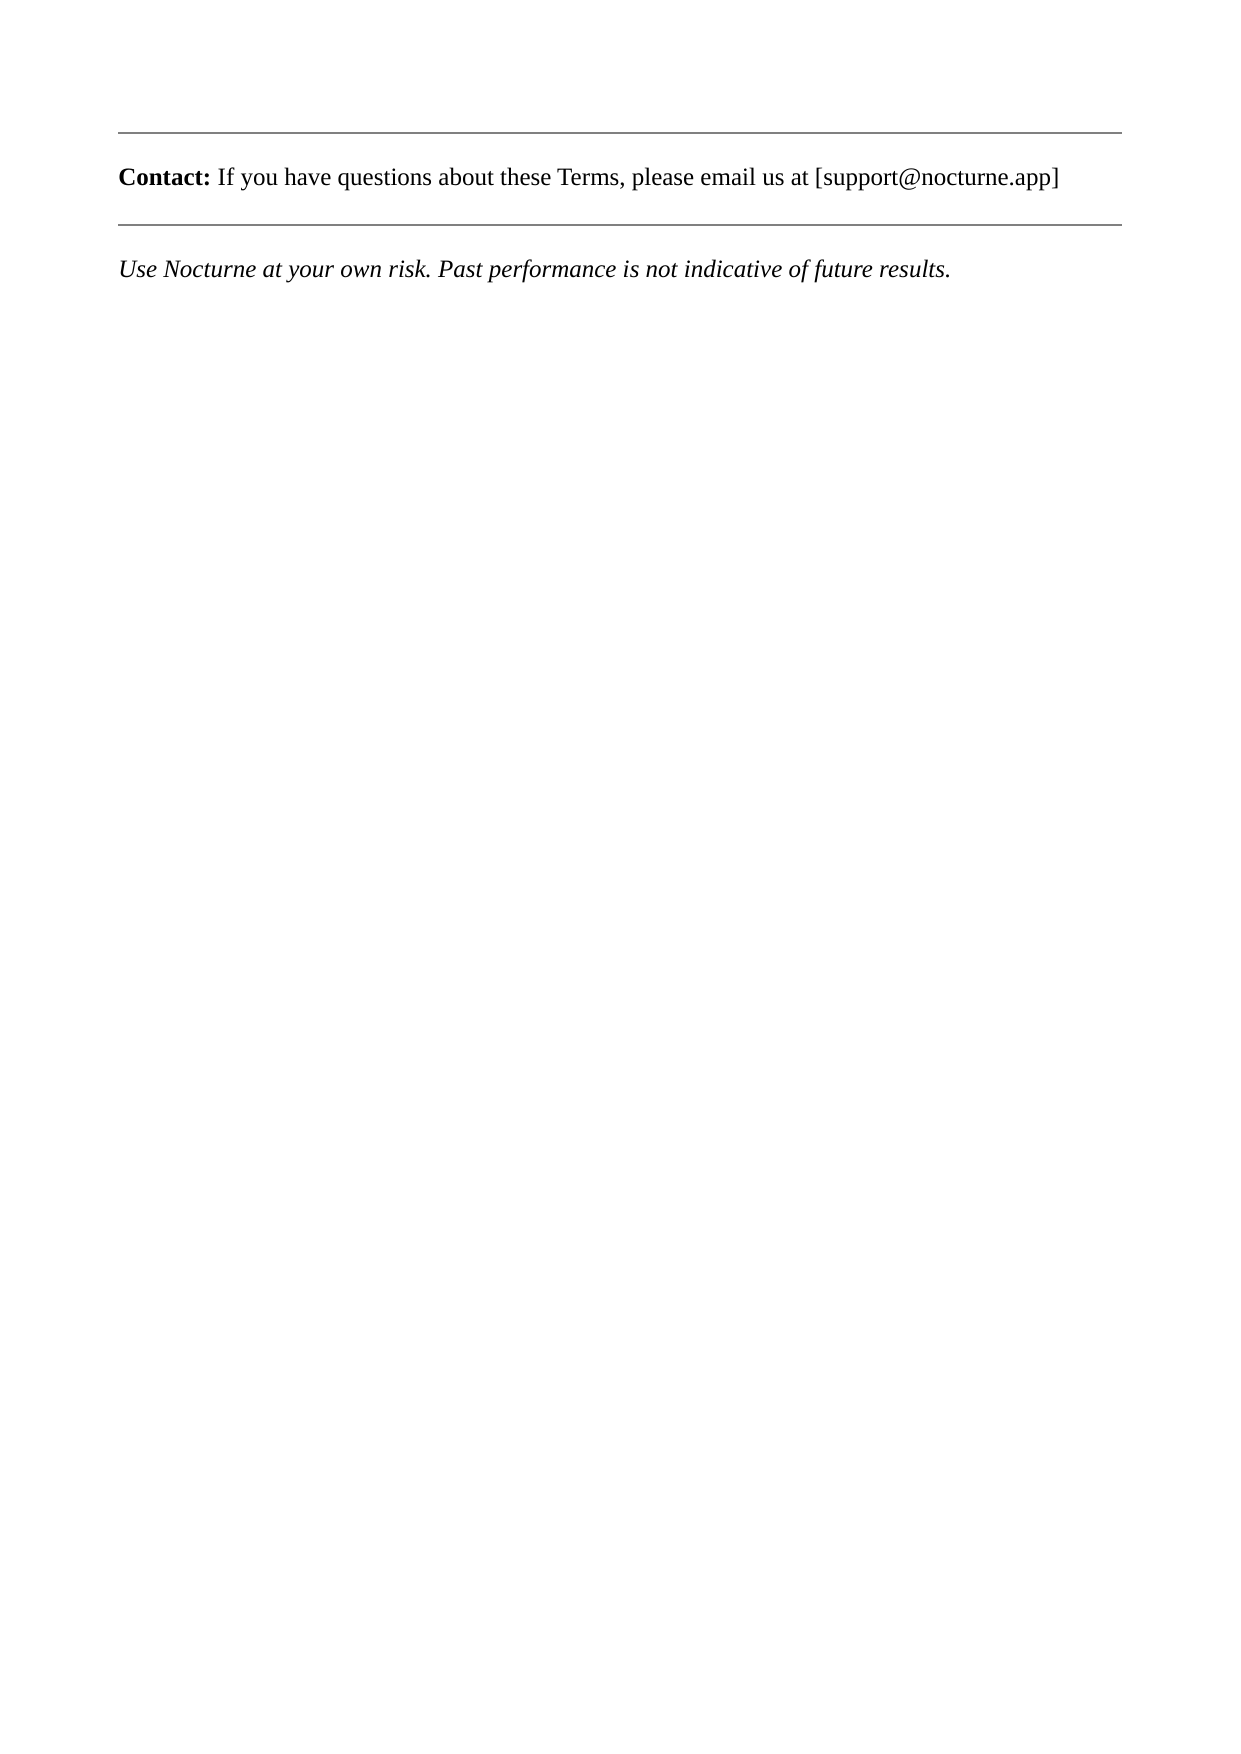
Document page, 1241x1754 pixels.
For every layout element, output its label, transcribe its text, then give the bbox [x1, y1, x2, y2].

text Use Nocturne at your own risk. Past performance is not indicative of future results. [118, 254, 1122, 283]
text Contact: If you have questions about these Terms, please email us at [support@nocturne.app] [118, 162, 1122, 191]
